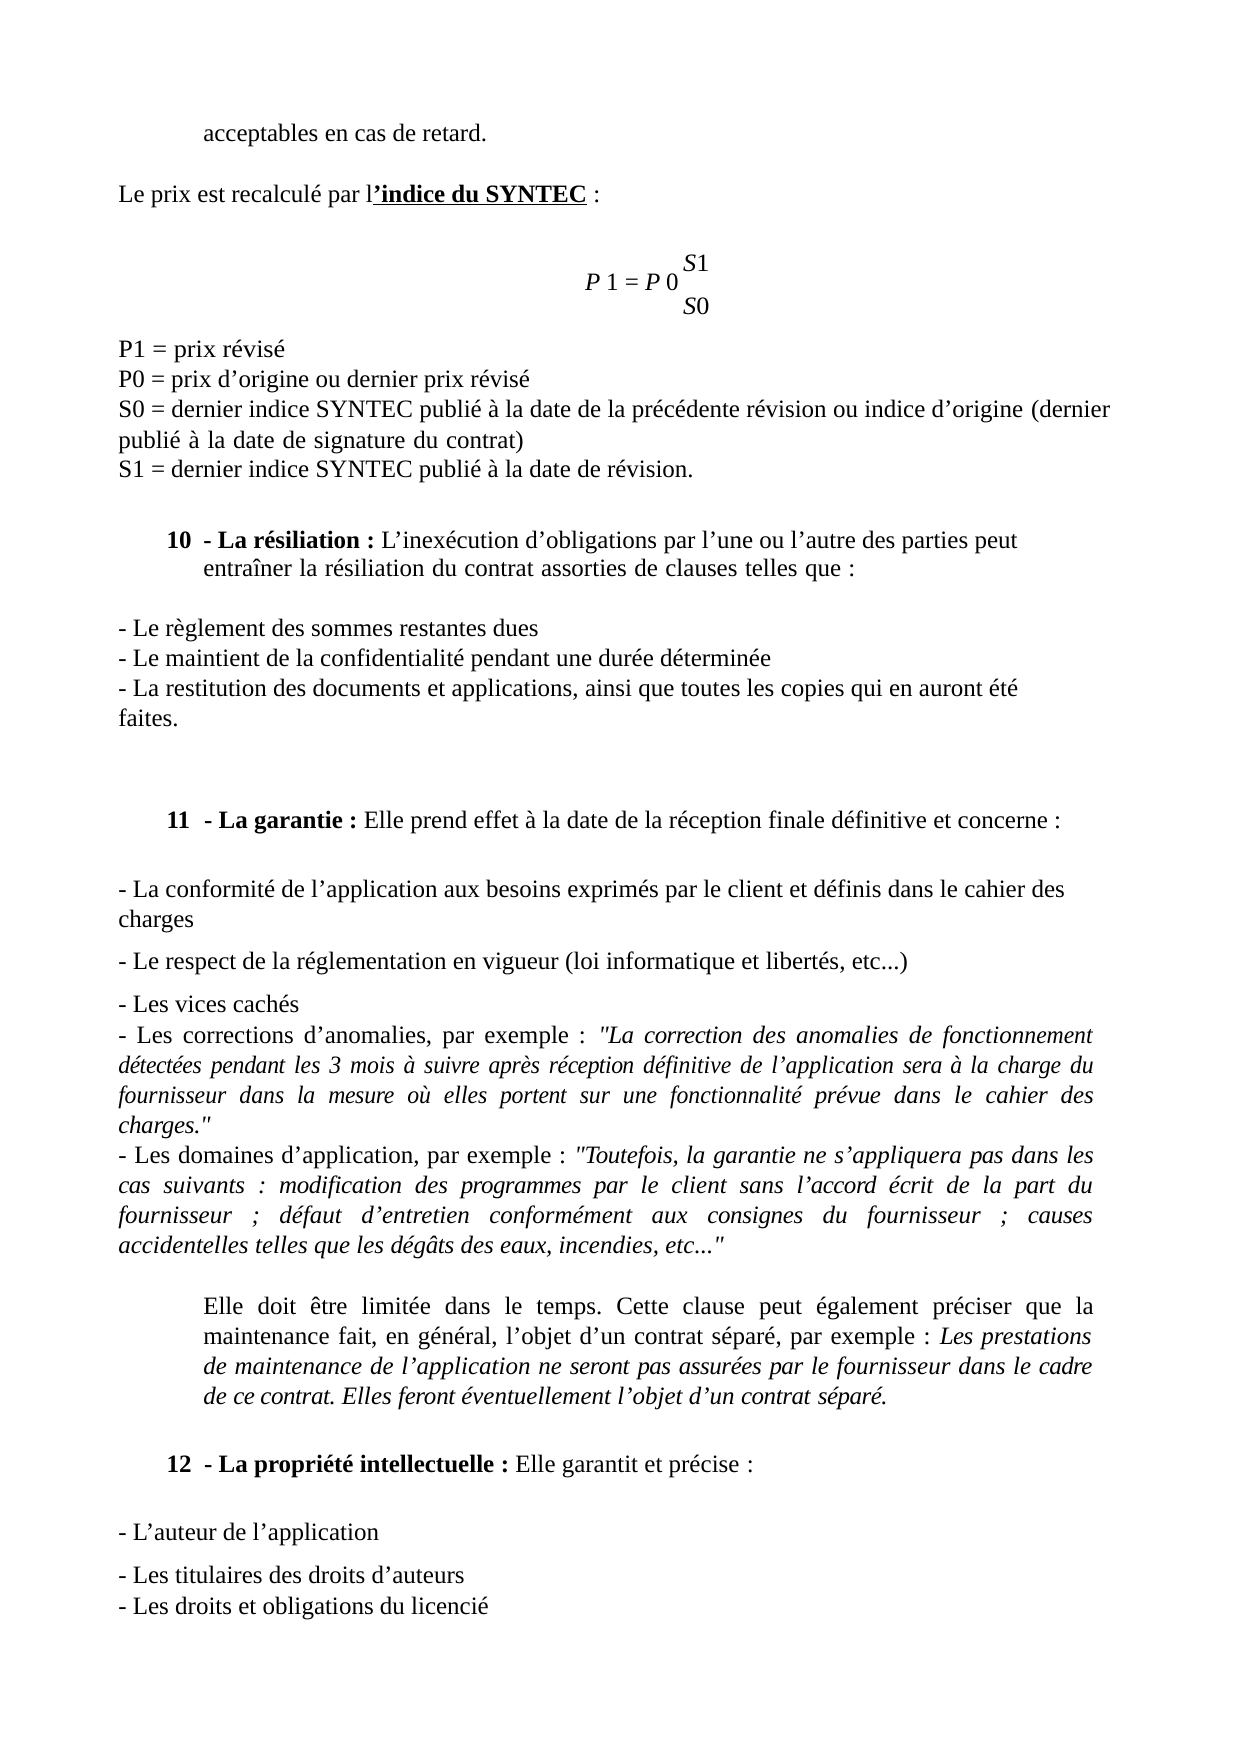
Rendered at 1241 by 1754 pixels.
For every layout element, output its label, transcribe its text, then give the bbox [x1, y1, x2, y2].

text - Les corrections d’anomalies, par exemple : "La correction des anomalies de fonctionnement détectées pendant les 3 mois à suivre après réception définitive de l’application sera à la charge du fournisseur dans la mesure où elles portent sur une fonctionnalité prévue dans le cahier des charges." [118, 1020, 1094, 1139]
text - Le règlement des sommes restantes dues [118, 613, 1122, 641]
text - La restitution des documents et applications, ainsi que toutes les copies qui en auront été faites. [118, 673, 1082, 732]
text P 1 = P 0 [218, 277, 1045, 294]
text - Les domaines d’application, par exemple : "Toutefois, la garantie ne s’appliquera pas dans les cas suivants : modification des programmes par le client sans l’accord écrit de la part du fournisseur ; défaut d’entretien conformément aux consignes du fournisseur ; causes accidentelles telles que les dégâts des eaux, incendies, etc..." [118, 1140, 1094, 1259]
list - La propriété intellectuelle : Elle garantit et précise : [166, 1444, 1122, 1480]
list - La garantie : Elle prend effet à la date de la réception finale définitive et concerne : [166, 800, 1122, 836]
text S0 = dernier indice SYNTEC publié à la date de la précédente révision ou indice d’origine (dernier publié à la date de signature du contrat) [118, 394, 1122, 453]
text - Les vices cachés [118, 989, 1122, 1018]
list - La résiliation : L’inexécution d’obligations par l’une ou l’autre des parties peut entraîner la résiliation du contrat assorties de clauses telles que : [166, 525, 1094, 582]
text - Le maintient de la confidentialité pendant une durée déterminée [118, 643, 1122, 672]
text - Les droits et obligations du licencié [118, 1591, 1122, 1620]
text Le prix est recalculé par l’indice du SYNTEC : [118, 179, 1122, 208]
list acceptables en cas de retard. [166, 118, 1094, 147]
text S0 [386, 294, 1006, 320]
text - Les titulaires des droits d’auteurs [118, 1561, 1122, 1589]
text S1 [386, 251, 1006, 277]
text S1 = dernier indice SYNTEC publié à la date de révision. [118, 455, 1122, 483]
text Elle doit être limitée dans le temps. Cette clause peut également préciser que la maintenance fait, en général, l’objet d’un contrat séparé, par exemple : Les prestations de maintenance de l’application ne seront pas assurées par le fournisseur dans le cadre de ce contrat. Elles feront éventuellement l’objet d’un contrat séparé. [203, 1291, 1094, 1410]
text - Le respect de la réglementation en vigueur (loi informatique et libertés, etc...) [118, 947, 1122, 975]
text - La conformité de l’application aux besoins exprimés par le client et définis dans le cahier des charges [118, 874, 1122, 933]
text P0 = prix d’origine ou dernier prix révisé [118, 364, 1122, 393]
text P1 = prix révisé [118, 334, 1122, 362]
text - L’auteur de l’application [118, 1518, 1122, 1546]
